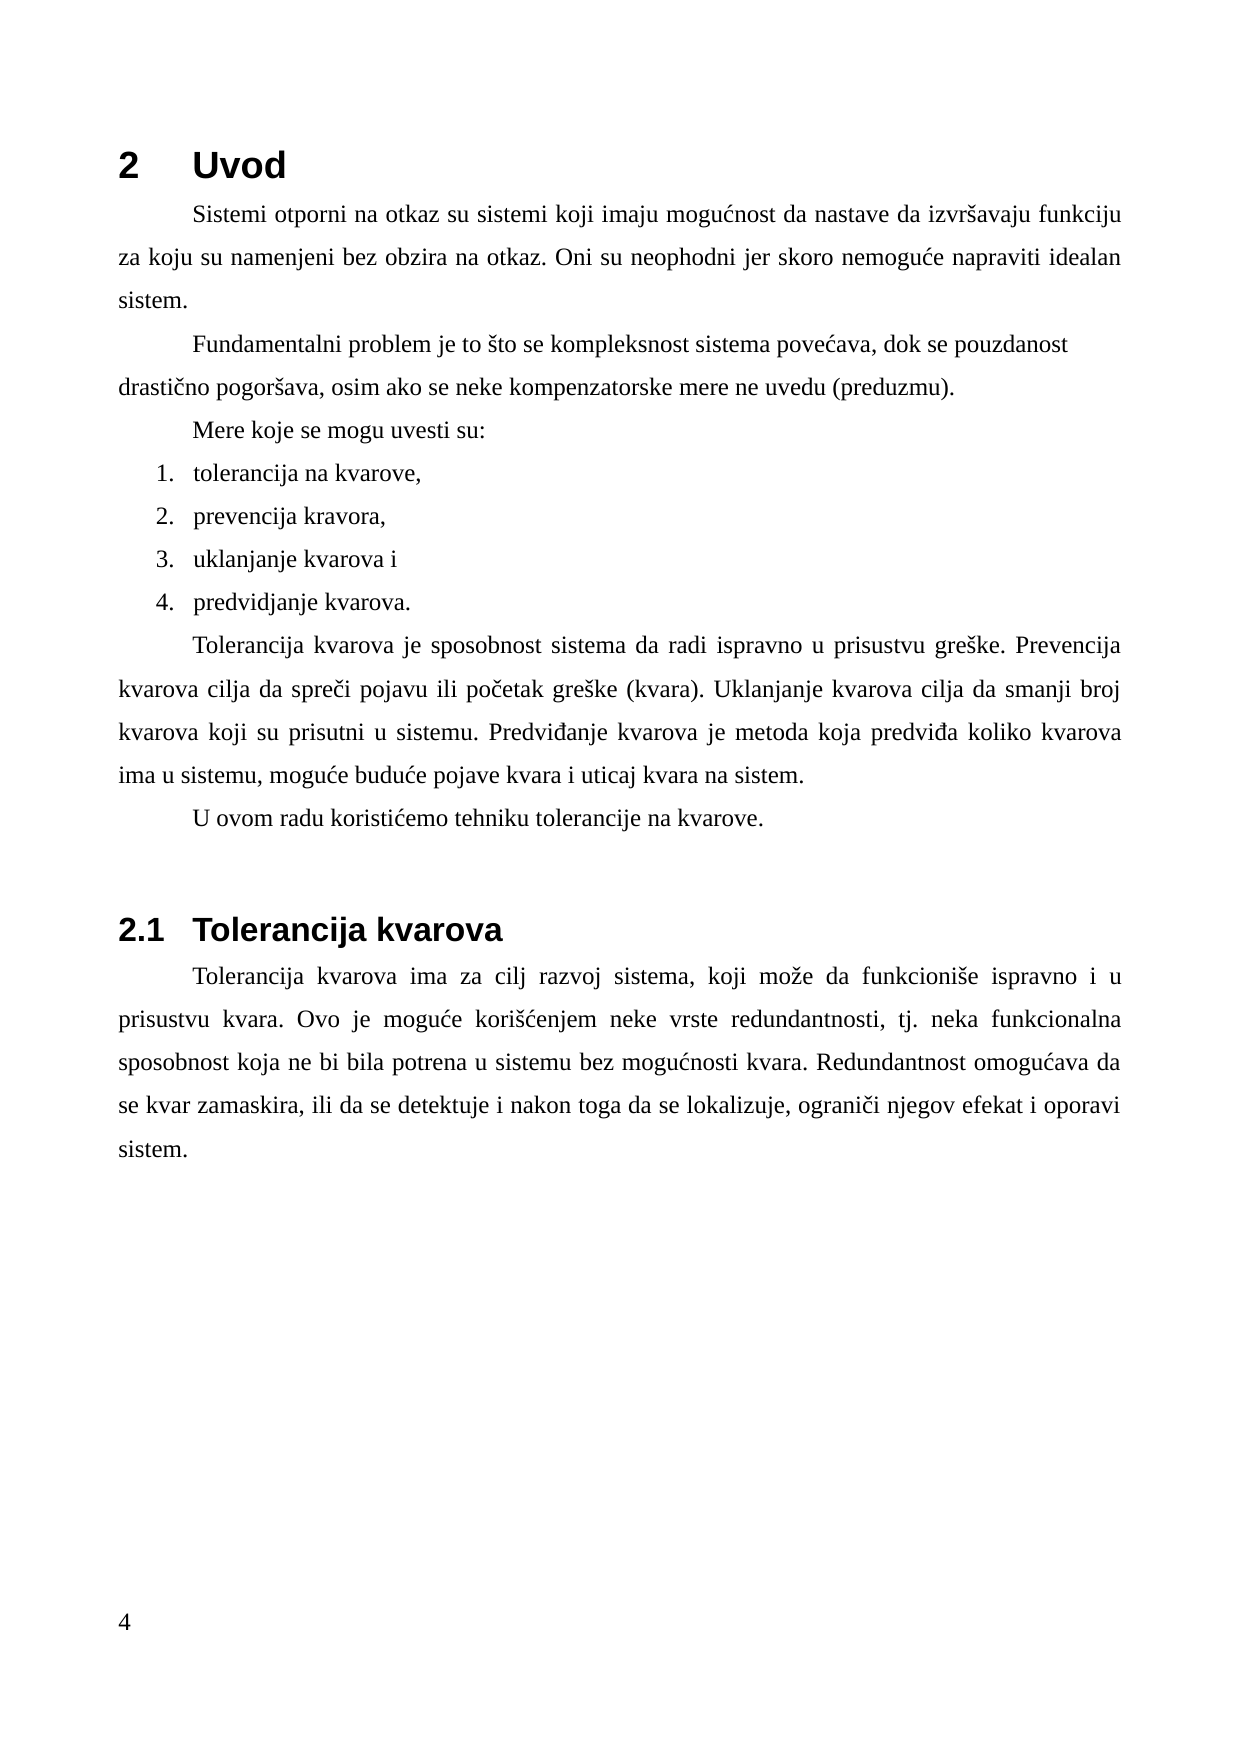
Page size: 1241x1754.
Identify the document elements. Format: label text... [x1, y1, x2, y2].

text Tolerancija kvarova je sposobnost sistema da radi ispravno u prisustvu greške. Prevencija kvarova cilja da spreči pojavu ili početak greške (kvara). Uklanjanje kvarova cilja da smanji broj kvarova koji su prisutni u sistemu. Predviđanje kvarova je metoda koja predviđa koliko kvarova ima u sistemu, moguće buduće pojave kvara i uticaj kvara na sistem. [118, 631, 1122, 789]
list prevencija kravora, [156, 501, 1122, 530]
text U ovom radu koristićemo tehniku tolerancije na kvarove. [118, 803, 1122, 832]
list predvidjanje kvarova. [156, 587, 1122, 616]
text Tolerancija kvarova ima za cilj razvoj sistema, koji može da funkcioniše ispravno i u prisustvu kvara. Ovo je moguće korišćenjem neke vrste redundantnosti, tj. neka funkcionalna sposobnost koja ne bi bila potrena u sistemu bez mogućnosti kvara. Redundantnost omogućava da se kvar zamaskira, ili da se detektuje i nakon toga da se lokalizuje, ograniči njegov efekat i oporavi sistem. [118, 961, 1122, 1162]
subtitle Uvod [118, 143, 1122, 187]
list tolerancija na kvarove, [156, 458, 1122, 487]
text Fundamentalni problem je to što se kompleksnost sistema povećava, dok se pouzdanost [118, 329, 1122, 357]
list uklanjanje kvarova i [156, 544, 1122, 573]
text Sistemi otporni na otkaz su sistemi koji imaju mogućnost da nastave da izvršavaju funkciju za koju su namenjeni bez obzira na otkaz. Oni su neophodni jer skoro nemoguće napraviti idealan sistem. [118, 199, 1122, 314]
text drastično pogoršava, osim ako se neke kompenzatorske mere ne uvedu (preduzmu). [118, 372, 1122, 401]
text Mere koje se mogu uvesti su: [118, 415, 1122, 444]
subtitle Tolerancija kvarova [118, 910, 1122, 949]
